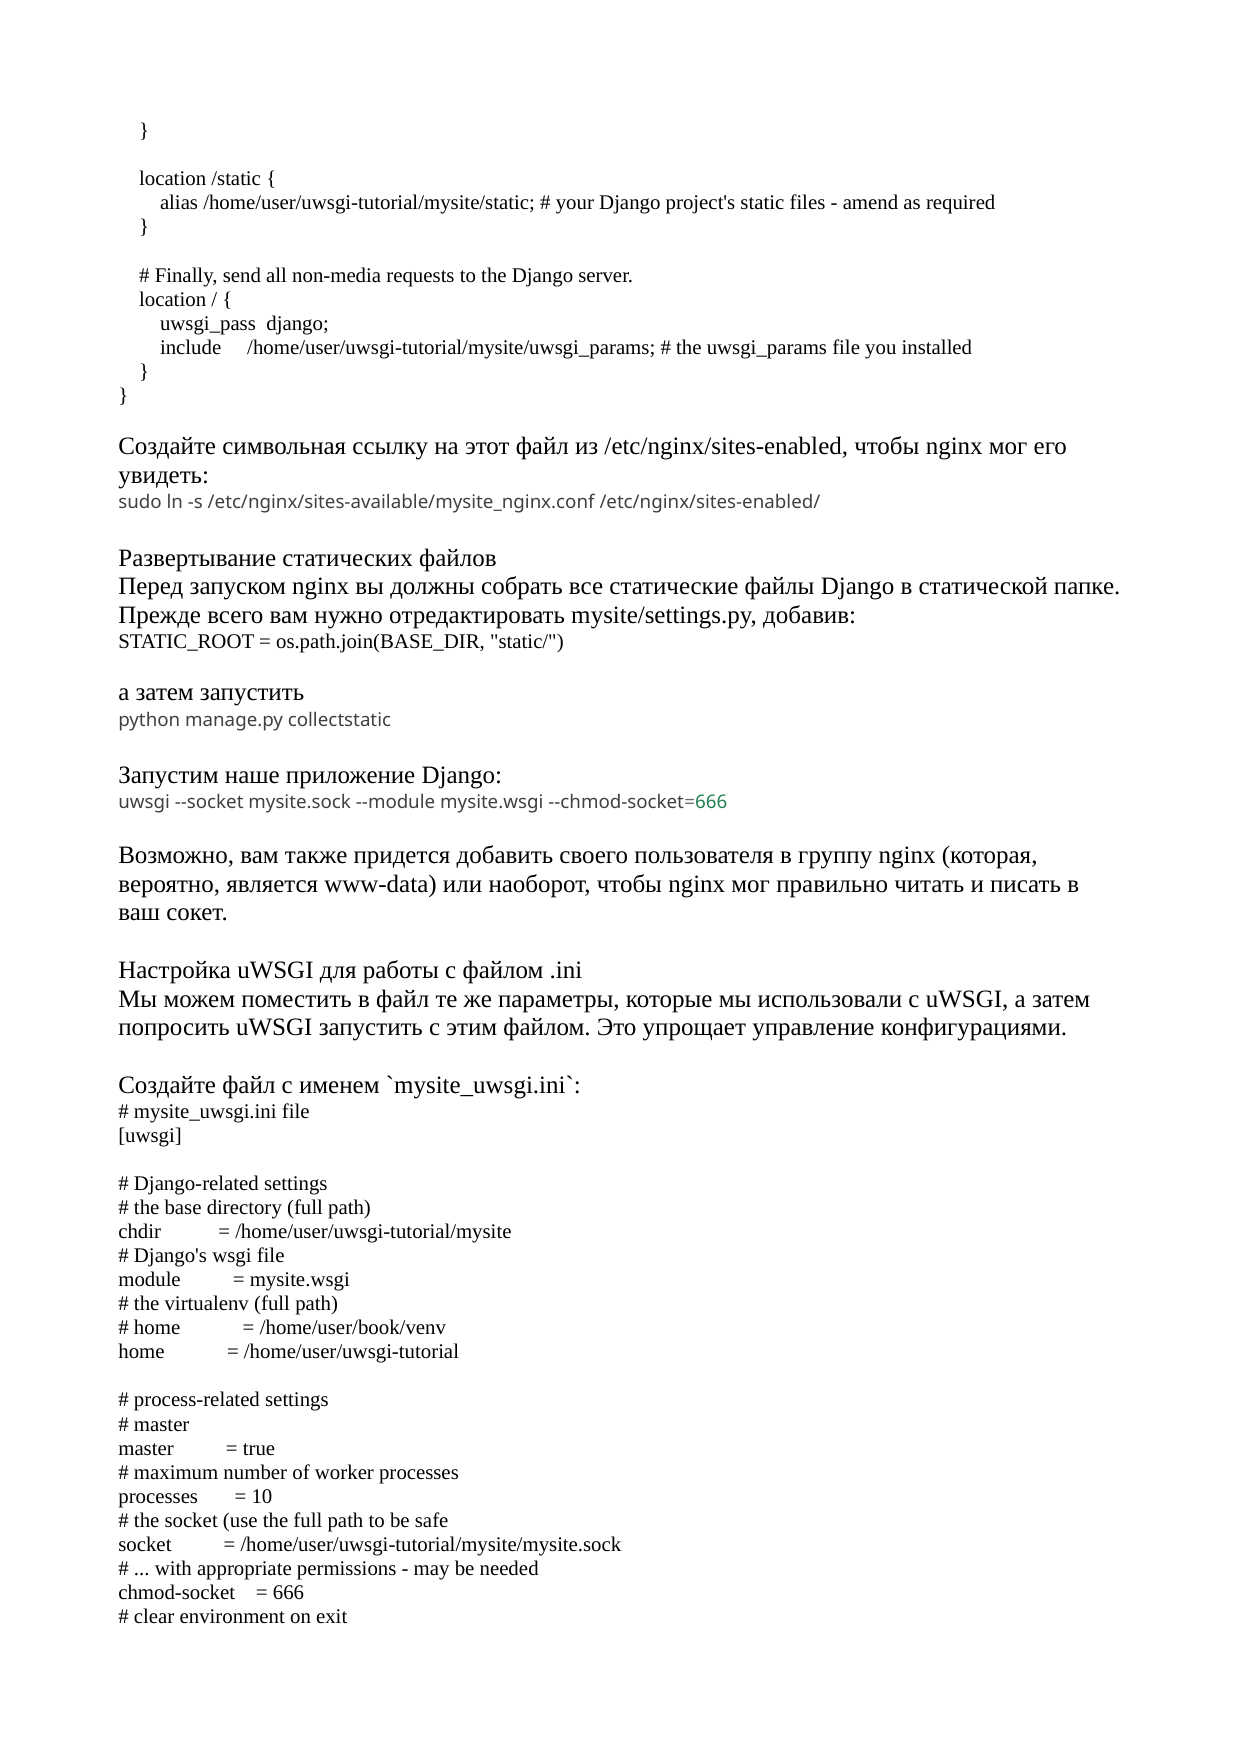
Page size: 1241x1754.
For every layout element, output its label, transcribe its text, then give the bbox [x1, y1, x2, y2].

text alias /home/user/uwsgi-tutorial/mysite/static; # your Django project's static files - amend as required [118, 190, 1122, 214]
text } [118, 214, 1122, 238]
text # the virtualenv (full path) [118, 1291, 1122, 1315]
text # the socket (use the full path to be safe [118, 1508, 1122, 1532]
text Перед запуском nginx вы должны собрать все статические файлы Django в статической папке. Прежде всего вам нужно отредактировать mysite/settings.py, добавив: [118, 571, 1122, 629]
text # home = /home/user/book/venv [118, 1315, 1122, 1339]
text master = true [118, 1436, 1122, 1459]
text STATIC_ROOT = os.path.join(BASE_DIR, "static/") [118, 629, 1122, 653]
text # mysite_uwsgi.ini file [118, 1099, 1122, 1123]
text # clear environment on exit [118, 1604, 1122, 1628]
text uwsgi --socket mysite.sock --module mysite.wsgi --chmod-socket=666 [118, 789, 1122, 814]
text module = mysite.wsgi [118, 1267, 1122, 1291]
text Настройка uWSGI для работы с файлом .ini [118, 955, 1122, 984]
text } [118, 118, 1122, 142]
text socket = /home/user/uwsgi-tutorial/mysite/mysite.sock [118, 1532, 1122, 1556]
text uwsgi_pass django; [118, 311, 1122, 335]
text } [118, 383, 1122, 407]
text # process-related settings [118, 1387, 1122, 1411]
text location / { [118, 287, 1122, 311]
text processes = 10 [118, 1484, 1122, 1508]
text Создайте файл с именем `mysite_uwsgi.ini`: [118, 1070, 1122, 1099]
text # Django's wsgi file [118, 1243, 1122, 1267]
text include /home/user/uwsgi-tutorial/mysite/uwsgi_params; # the uwsgi_params file you installed [118, 335, 1122, 359]
text [uwsgi] [118, 1123, 1122, 1147]
text # master [118, 1411, 1122, 1436]
text } [118, 359, 1122, 383]
text sudo ln -s /etc/nginx/sites-available/mysite_nginx.conf /etc/nginx/sites-enabled/ [118, 488, 1122, 514]
text а затем запустить [118, 677, 1122, 706]
text Создайте символьная ссылку на этот файл из /etc/nginx/sites-enabled, чтобы nginx мог его увидеть: [118, 431, 1122, 488]
text # the base directory (full path) [118, 1195, 1122, 1219]
text chdir = /home/user/uwsgi-tutorial/mysite [118, 1219, 1122, 1243]
text # ... with appropriate permissions - may be needed [118, 1556, 1122, 1580]
text # Django-related settings [118, 1171, 1122, 1195]
text python manage.py collectstatic [118, 706, 1122, 731]
text Возможно, вам также придется добавить своего пользователя в группу nginx (которая, вероятно, является www-data) или наоборот, чтобы nginx мог правильно читать и писать в ваш сокет. [118, 840, 1122, 926]
text Запустим наше приложение Django: [118, 760, 1122, 789]
text Развертывание статических файлов [118, 543, 1122, 571]
text home = /home/user/uwsgi-tutorial [118, 1339, 1122, 1363]
text location /static { [118, 166, 1122, 190]
text # maximum number of worker processes [118, 1459, 1122, 1484]
text chmod-socket = 666 [118, 1580, 1122, 1604]
text Мы можем поместить в файл те же параметры, которые мы использовали с uWSGI, а затем попросить uWSGI запустить с этим файлом. Это упрощает управление конфигурациями. [118, 984, 1122, 1041]
text # Finally, send all non-media requests to the Django server. [118, 262, 1122, 287]
